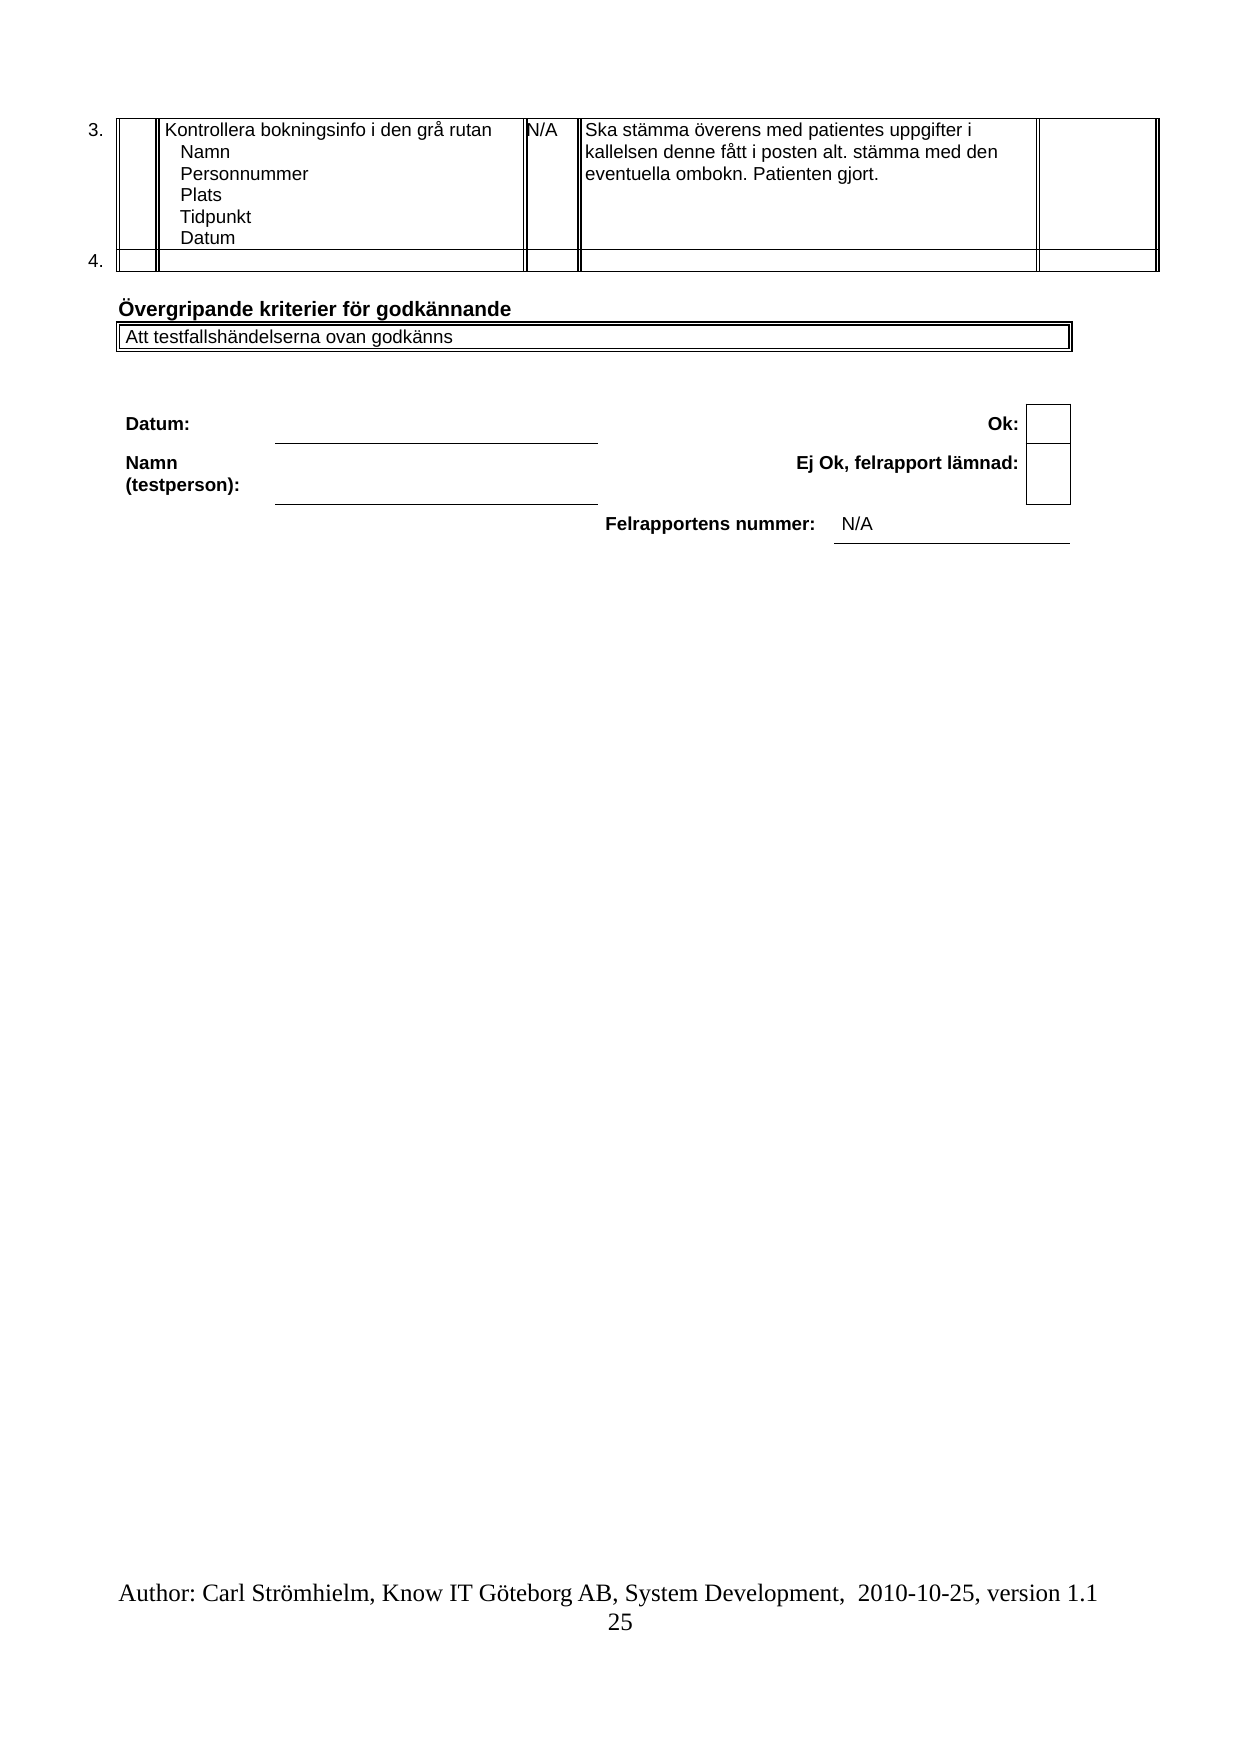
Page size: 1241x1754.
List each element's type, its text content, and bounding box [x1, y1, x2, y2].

subtitle Övergripande kriterier för godkännande [118, 297, 1122, 321]
table_header [275, 404, 598, 443]
table_cell [275, 505, 598, 543]
table_cell [160, 250, 523, 271]
table_cell N/A [528, 119, 577, 248]
table_cell Ska stämma överens med patientes uppgifter i kallelsen denne fått i posten alt. stämma med den eventuella ombokn. Patienten gjort. [582, 119, 1036, 248]
table_cell [120, 119, 155, 248]
table_cell [1027, 444, 1070, 503]
table_header Datum: [118, 404, 275, 443]
table_header Att testfallshändelserna ovan godkänns [120, 326, 1068, 347]
table_cell Namn (testperson): [118, 443, 275, 503]
table_cell Ej Ok, felrapport lämnad: [598, 443, 1026, 503]
table_cell [1040, 250, 1155, 271]
table_cell [120, 250, 155, 271]
table_cell [1040, 119, 1155, 248]
table_cell [528, 250, 577, 271]
table_cell N/A [834, 504, 1070, 543]
table_cell [582, 250, 1036, 271]
table_cell Felrapportens nummer: [598, 504, 834, 543]
table_header Ok: [598, 404, 1026, 443]
table_cell [275, 444, 598, 503]
table_header [1027, 405, 1070, 443]
table_cell [118, 504, 275, 543]
table_cell Kontrollera bokningsinfo i den grå rutan Namn Personnummer Plats Tidpunkt Datum [160, 119, 523, 248]
